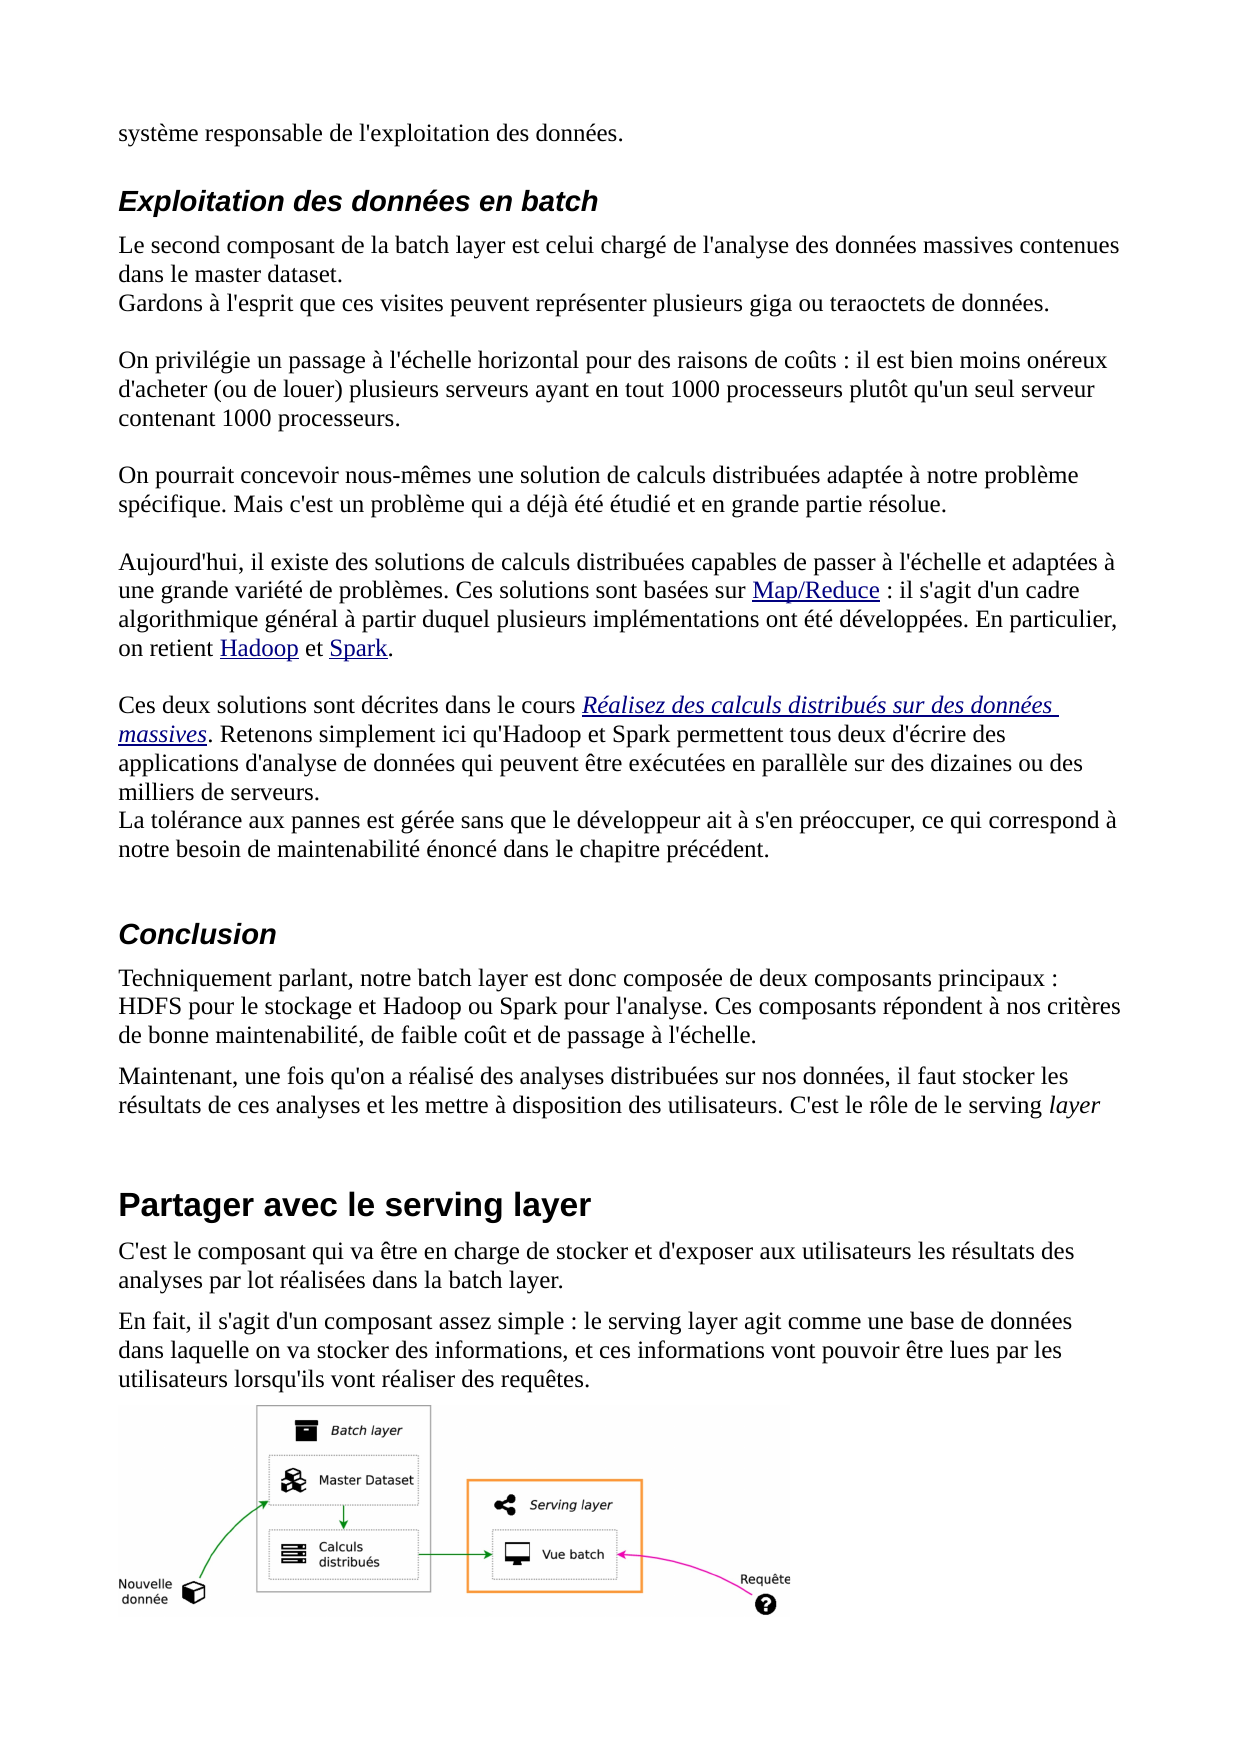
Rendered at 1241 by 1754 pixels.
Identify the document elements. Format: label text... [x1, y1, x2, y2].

text Ces deux solutions sont décrites dans le cours Réalisez des calculs distribués sur des données massives. Retenons simplement ici qu'Hadoop et Spark permettent tous deux d'écrire des applications d'analyse de données qui peuvent être exécutées en parallèle sur des dizaines ou des milliers de serveurs. [118, 690, 1122, 805]
text système responsable de l'exploitation des données. [118, 118, 1122, 147]
text Gardons à l'esprit que ces visites peuvent représenter plusieurs giga ou teraoctets de données. [118, 288, 1122, 317]
text C'est le composant qui va être en charge de stocker et d'exposer aux utilisateurs les résultats des analyses par lot réalisées dans la batch layer. [118, 1236, 1122, 1294]
text Le second composant de la batch layer est celui chargé de l'analyse des données massives contenues dans le master dataset. [118, 230, 1122, 288]
text Techniquement parlant, notre batch layer est donc composée de deux composants principaux : HDFS pour le stockage et Hadoop ou Spark pour l'analyse. Ces composants répondent à nos critères de bonne maintenabilité, de faible coût et de passage à l'échelle. [118, 963, 1122, 1049]
subtitle Exploitation des données en batch [118, 184, 1122, 218]
text En fait, il s'agit d'un composant assez simple : le serving layer agit comme une base de données dans laquelle on va stocker des informations, et ces informations vont pouvoir être lues par les utilisateurs lorsqu'ils vont réaliser des requêtes. [118, 1306, 1122, 1393]
subtitle Conclusion [118, 917, 1122, 950]
text On pourrait concevoir nous-mêmes une solution de calculs distribuées adaptée à notre problème spécifique. Mais c'est un problème qui a déjà été étudié et en grande partie résolue. [118, 460, 1122, 518]
text Maintenant, une fois qu'on a réalisé des analyses distribuées sur nos données, il faut stocker les résultats de ces analyses et les mettre à disposition des utilisateurs. C'est le rôle de le serving layer [118, 1061, 1122, 1119]
picture [118, 1405, 791, 1617]
text Aujourd'hui, il existe des solutions de calculs distribuées capables de passer à l'échelle et adaptées à une grande variété de problèmes. Ces solutions sont basées sur Map/Reduce : il s'agit d'un cadre algorithmique général à partir duquel plusieurs implémentations ont été développées. En particulier, on retient Hadoop et Spark. [118, 547, 1122, 662]
subtitle Partager avec le serving layer [118, 1185, 1122, 1224]
text On privilégie un passage à l'échelle horizontal pour des raisons de coûts : il est bien moins onéreux d'acheter (ou de louer) plusieurs serveurs ayant en tout 1000 processeurs plutôt qu'un seul serveur contenant 1000 processeurs. [118, 345, 1122, 432]
text La tolérance aux pannes est gérée sans que le développeur ait à s'en préoccuper, ce qui correspond à notre besoin de maintenabilité énoncé dans le chapitre précédent. [118, 805, 1122, 863]
